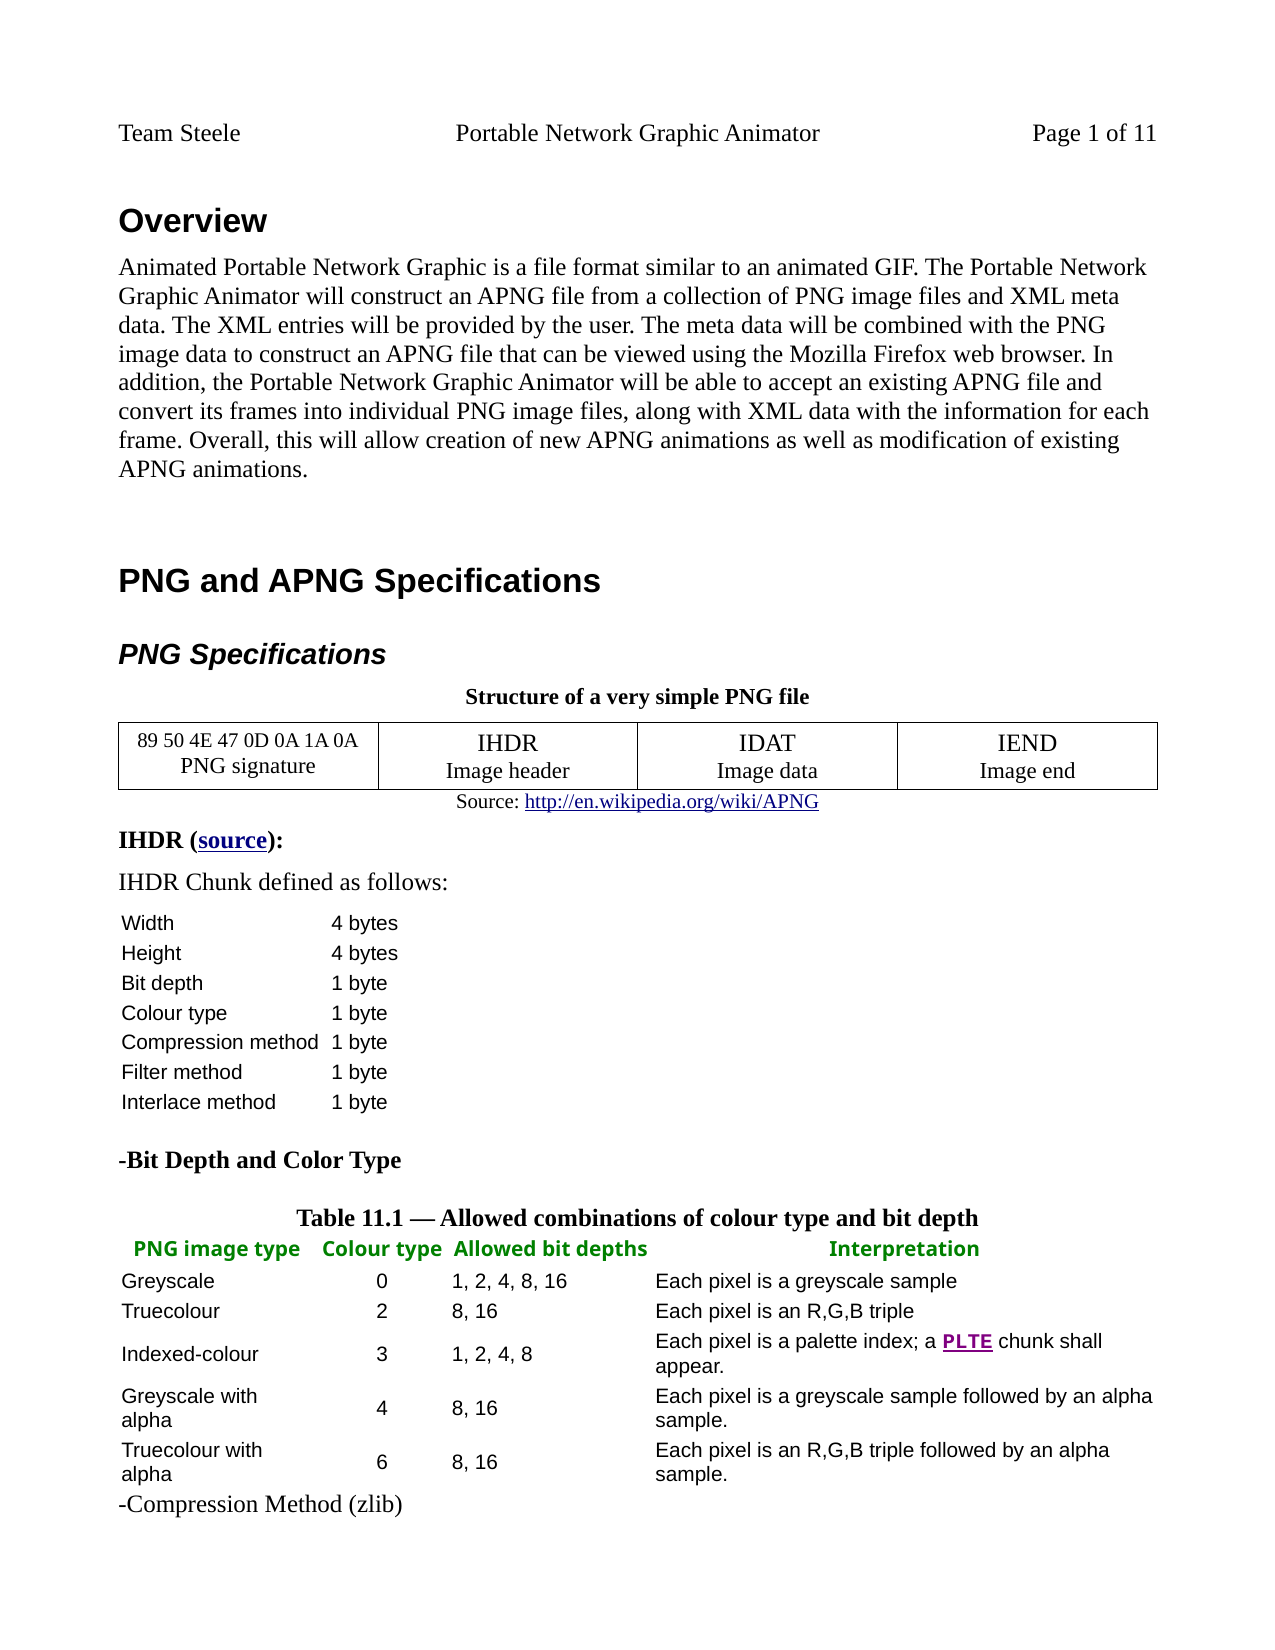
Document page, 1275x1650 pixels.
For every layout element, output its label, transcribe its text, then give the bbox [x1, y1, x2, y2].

table_header Colour type [315, 1232, 449, 1266]
table_cell 8, 16 [449, 1296, 652, 1326]
text Animated Portable Network Graphic is a file format similar to an animated GIF. The Portable Network Graphic Animator will construct an APNG file from a collection of PNG image files and XML meta data. The XML entries will be provided by the user. The meta data will be combined with the PNG image data to construct an APNG file that can be viewed using the Mozilla Firefox web browser. In addition, the Portable Network Graphic Animator will be able to accept an existing APNG file and convert its frames into individual PNG image files, along with XML data with the information for each frame. Overall, this will allow creation of new APNG animations as well as modification of existing APNG animations. [118, 252, 1157, 482]
table_cell Interlace method [118, 1087, 328, 1117]
table_header 89 50 4E 47 0D 0A 1A 0A PNG signature [119, 723, 378, 789]
table_header IHDR Image header [379, 723, 637, 789]
text Source: http://en.wikipedia.org/wiki/APNG [118, 790, 1157, 813]
table_header Interpretation [652, 1232, 1157, 1266]
table_cell 8, 16 [449, 1381, 652, 1435]
subtitle PNG and APNG Specifications [118, 561, 1157, 600]
table_cell 1, 2, 4, 8 [449, 1326, 652, 1381]
table_cell Greyscale with alpha [118, 1381, 315, 1435]
table_cell 3 [315, 1326, 449, 1381]
table_header IDAT Image data [638, 723, 897, 789]
text -Compression Method (zlib) [118, 1489, 1157, 1517]
table_cell Colour type [118, 998, 328, 1027]
table_cell 4 bytes [328, 938, 412, 968]
text IHDR Chunk defined as follows: [118, 867, 1157, 896]
table_header PNG image type [118, 1232, 315, 1266]
table_cell Each pixel is a greyscale sample followed by an alpha sample. [652, 1381, 1157, 1435]
table_cell 1, 2, 4, 8, 16 [449, 1266, 652, 1296]
table_cell Height [118, 938, 328, 968]
text Table 11.1 — Allowed combinations of colour type and bit depth [118, 1203, 1157, 1232]
table_cell 4 [315, 1381, 449, 1435]
subtitle Overview [118, 201, 1157, 240]
table_cell Filter method [118, 1057, 328, 1087]
table_header 4 bytes [328, 908, 412, 938]
table_cell Each pixel is an R,G,B triple [652, 1296, 1157, 1326]
table_header Allowed bit depths [449, 1232, 652, 1266]
table_header Width [118, 908, 328, 938]
table_cell 8, 16 [449, 1435, 652, 1489]
table_cell Greyscale [118, 1266, 315, 1296]
subtitle PNG Specifications [118, 637, 1157, 671]
table_header IEND Image end [898, 723, 1157, 789]
table_cell Bit depth [118, 968, 328, 997]
table_cell 1 byte [328, 1087, 412, 1117]
table_cell Indexed-colour [118, 1326, 315, 1381]
table_cell Truecolour with alpha [118, 1435, 315, 1489]
text IHDR (source): [118, 826, 1157, 854]
text -Bit Depth and Color Type [118, 1145, 1157, 1174]
table_cell Compression method [118, 1027, 328, 1057]
text Structure of a very simple PNG file [118, 683, 1157, 710]
table_cell 1 byte [328, 1057, 412, 1087]
table_cell 2 [315, 1296, 449, 1326]
table_cell Each pixel is a greyscale sample [652, 1266, 1157, 1296]
table_cell 1 byte [328, 1027, 412, 1057]
table_cell 0 [315, 1266, 449, 1296]
table_cell Each pixel is a palette index; a PLTE chunk shall appear. [652, 1326, 1157, 1381]
table_cell Each pixel is an R,G,B triple followed by an alpha sample. [652, 1435, 1157, 1489]
table_cell 6 [315, 1435, 449, 1489]
table_cell Truecolour [118, 1296, 315, 1326]
table_cell 1 byte [328, 968, 412, 997]
table_cell 1 byte [328, 998, 412, 1027]
